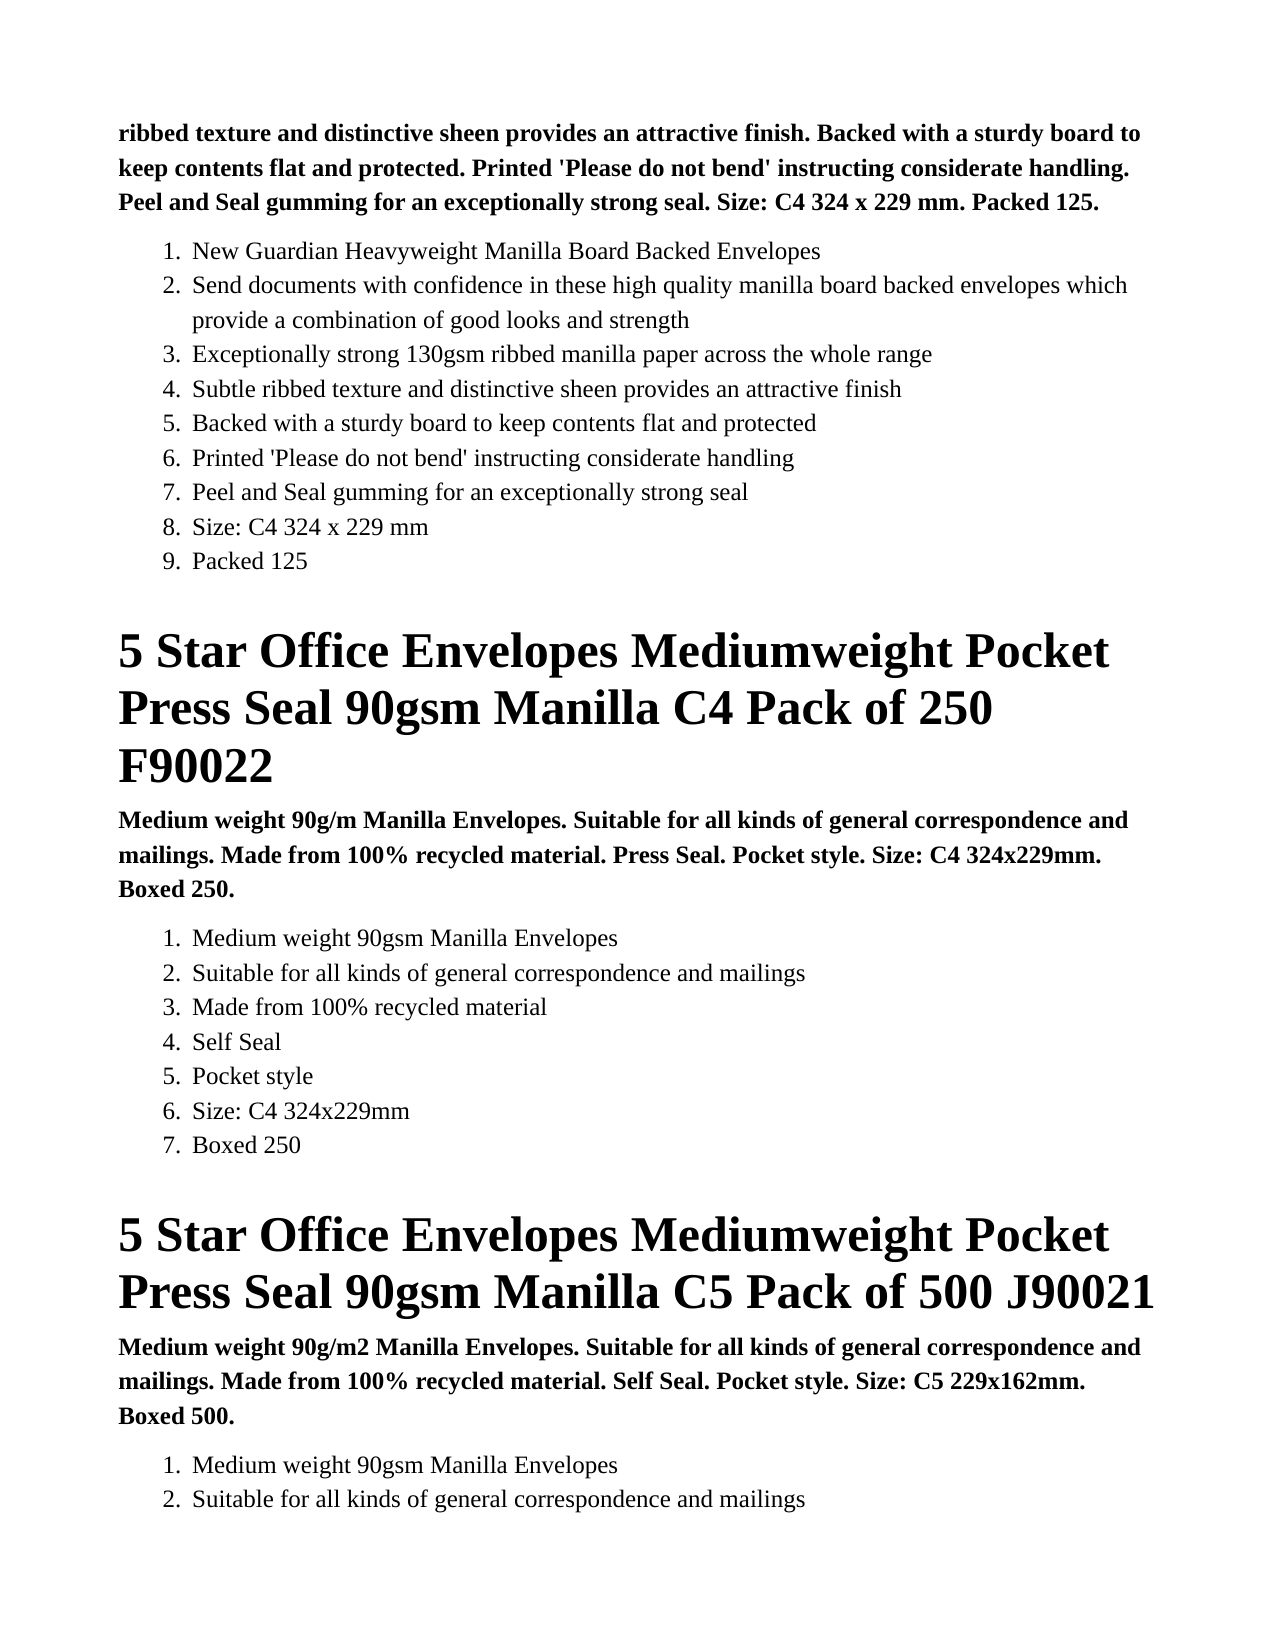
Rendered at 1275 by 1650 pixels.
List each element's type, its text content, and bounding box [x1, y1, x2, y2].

list Self Seal [162, 1027, 1157, 1056]
list Exceptionally strong 130gsm ribbed manilla paper across the whole range [162, 339, 1157, 368]
list Suitable for all kinds of general correspondence and mailings [162, 958, 1157, 987]
list Packed 125 [162, 546, 1157, 575]
list Backed with a sturdy board to keep contents flat and protected [162, 408, 1157, 437]
list Size: C4 324x229mm [162, 1096, 1157, 1125]
list Boxed 250 [162, 1130, 1157, 1159]
text ribbed texture and distinctive sheen provides an attractive finish. Backed with a sturdy board to keep contents flat and protected. Printed 'Please do not bend' instructing considerate handling. Peel and Seal gumming for an exceptionally strong seal. Size: C4 324 x 229 mm. Packed 125. [118, 118, 1157, 216]
list Made from 100% recycled material [162, 992, 1157, 1021]
list Medium weight 90gsm Manilla Envelopes [162, 923, 1157, 952]
list Size: C4 324 x 229 mm [162, 512, 1157, 541]
list Peel and Seal gumming for an exceptionally strong seal [162, 477, 1157, 506]
text Medium weight 90g/m Manilla Envelopes. Suitable for all kinds of general correspondence and mailings. Made from 100% recycled material. Press Seal. Pocket style. Size: C4 324x229mm. Boxed 250. [118, 806, 1157, 903]
list Send documents with confidence in these high quality manilla board backed envelopes which provide a combination of good looks and strength [162, 271, 1157, 334]
list Pocket style [162, 1061, 1157, 1090]
list New Guardian Heavyweight Manilla Board Backed Envelopes [162, 236, 1157, 265]
list Suitable for all kinds of general correspondence and mailings [162, 1484, 1157, 1513]
subtitle 5 Star Office Envelopes Mediumweight Pocket Press Seal 90gsm Manilla C5 Pack of 500 J90021 [118, 1204, 1157, 1319]
text Medium weight 90g/m2 Manilla Envelopes. Suitable for all kinds of general correspondence and mailings. Made from 100% recycled material. Self Seal. Pocket style. Size: C5 229x162mm. Boxed 500. [118, 1332, 1157, 1430]
list Subtle ribbed texture and distinctive sheen provides an attractive finish [162, 374, 1157, 403]
list Medium weight 90gsm Manilla Envelopes [162, 1450, 1157, 1479]
list Printed 'Please do not bend' instructing considerate handling [162, 443, 1157, 472]
subtitle 5 Star Office Envelopes Mediumweight Pocket Press Seal 90gsm Manilla C4 Pack of 250 F90022 [118, 621, 1157, 793]
